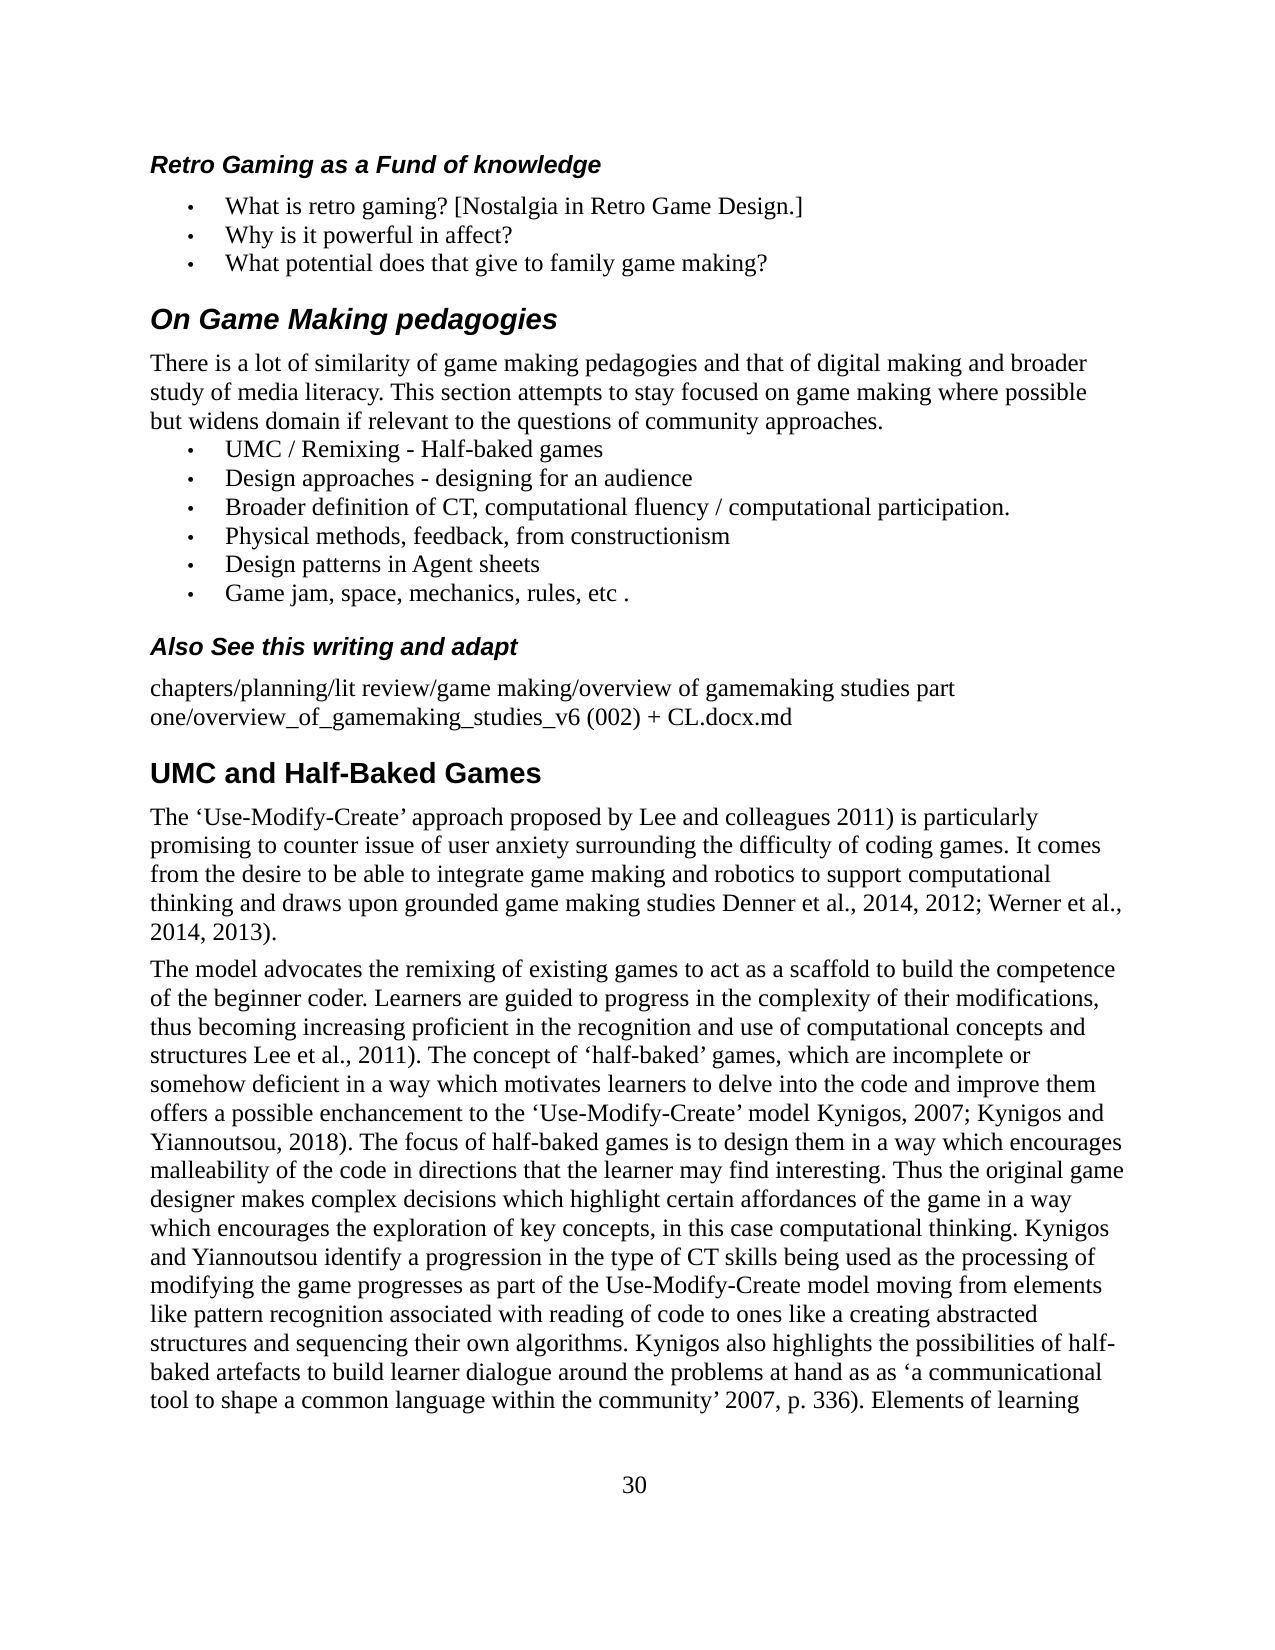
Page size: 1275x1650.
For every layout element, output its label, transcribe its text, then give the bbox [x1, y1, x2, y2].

text The model advocates the remixing of existing games to act as a scaffold to build the competence of the beginner coder. Learners are guided to progress in the complexity of their modifications, thus becoming increasing proficient in the recognition and use of computational concepts and structures Lee et al., 2011). The concept of ‘half-baked’ games, which are incomplete or somehow deficient in a way which motivates learners to delve into the code and improve them offers a possible enchancement to the ‘Use-Modify-Create’ model Kynigos, 2007; Kynigos and Yiannoutsou, 2018). The focus of half-baked games is to design them in a way which encourages malleability of the code in directions that the learner may find interesting. Thus the original game designer makes complex decisions which highlight certain affordances of the game in a way which encourages the exploration of key concepts, in this case computational thinking. Kynigos and Yiannoutsou identify a progression in the type of CT skills being used as the processing of modifying the game progresses as part of the Use-Modify-Create model moving from elements like pattern recognition associated with reading of code to ones like a creating abstracted structures and sequencing their own algorithms. Kynigos also highlights the possibilities of half-baked artefacts to build learner dialogue around the problems at hand as as ‘a communicational tool to shape a common language within the community’ 2007, p. 336). Elements of learning [150, 954, 1125, 1414]
list Broader definition of CT, computational fluency / computational participation. [187, 492, 1125, 521]
list Design approaches - designing for an audience [187, 463, 1125, 492]
list What is retro gaming? [Nostalgia in Retro Game Design.] [187, 191, 1125, 220]
subtitle Also See this writing and adapt [150, 632, 1125, 661]
subtitle On Game Making pedagogies [150, 302, 1125, 336]
subtitle UMC and Half-Baked Games [150, 756, 1125, 789]
list What potential does that give to family game making? [187, 248, 1125, 277]
list Design patterns in Agent sheets [187, 549, 1125, 578]
subtitle Retro Gaming as a Fund of knowledge [150, 150, 1125, 178]
text The ‘Use-Modify-Create’ approach proposed by Lee and colleagues 2011) is particularly promising to counter issue of user anxiety surrounding the difficulty of coding games. It comes from the desire to be able to integrate game making and robotics to support computational thinking and draws upon grounded game making studies Denner et al., 2014, 2012; Werner et al., 2014, 2013). [150, 802, 1125, 945]
text There is a lot of similarity of game making pedagogies and that of digital making and broader study of media literacy. This section attempts to stay focused on game making where possible but widens domain if relevant to the questions of community approaches. [150, 348, 1125, 434]
list UMC / Remixing - Half-baked games [187, 434, 1125, 463]
list Physical methods, feedback, from constructionism [187, 521, 1125, 549]
list Why is it powerful in affect? [187, 220, 1125, 248]
text chapters/planning/lit review/game making/overview of gamemaking studies part one/overview_of_gamemaking_studies_v6 (002) + CL.docx.md [150, 673, 1125, 731]
list Game jam, space, mechanics, rules, etc . [187, 578, 1125, 607]
